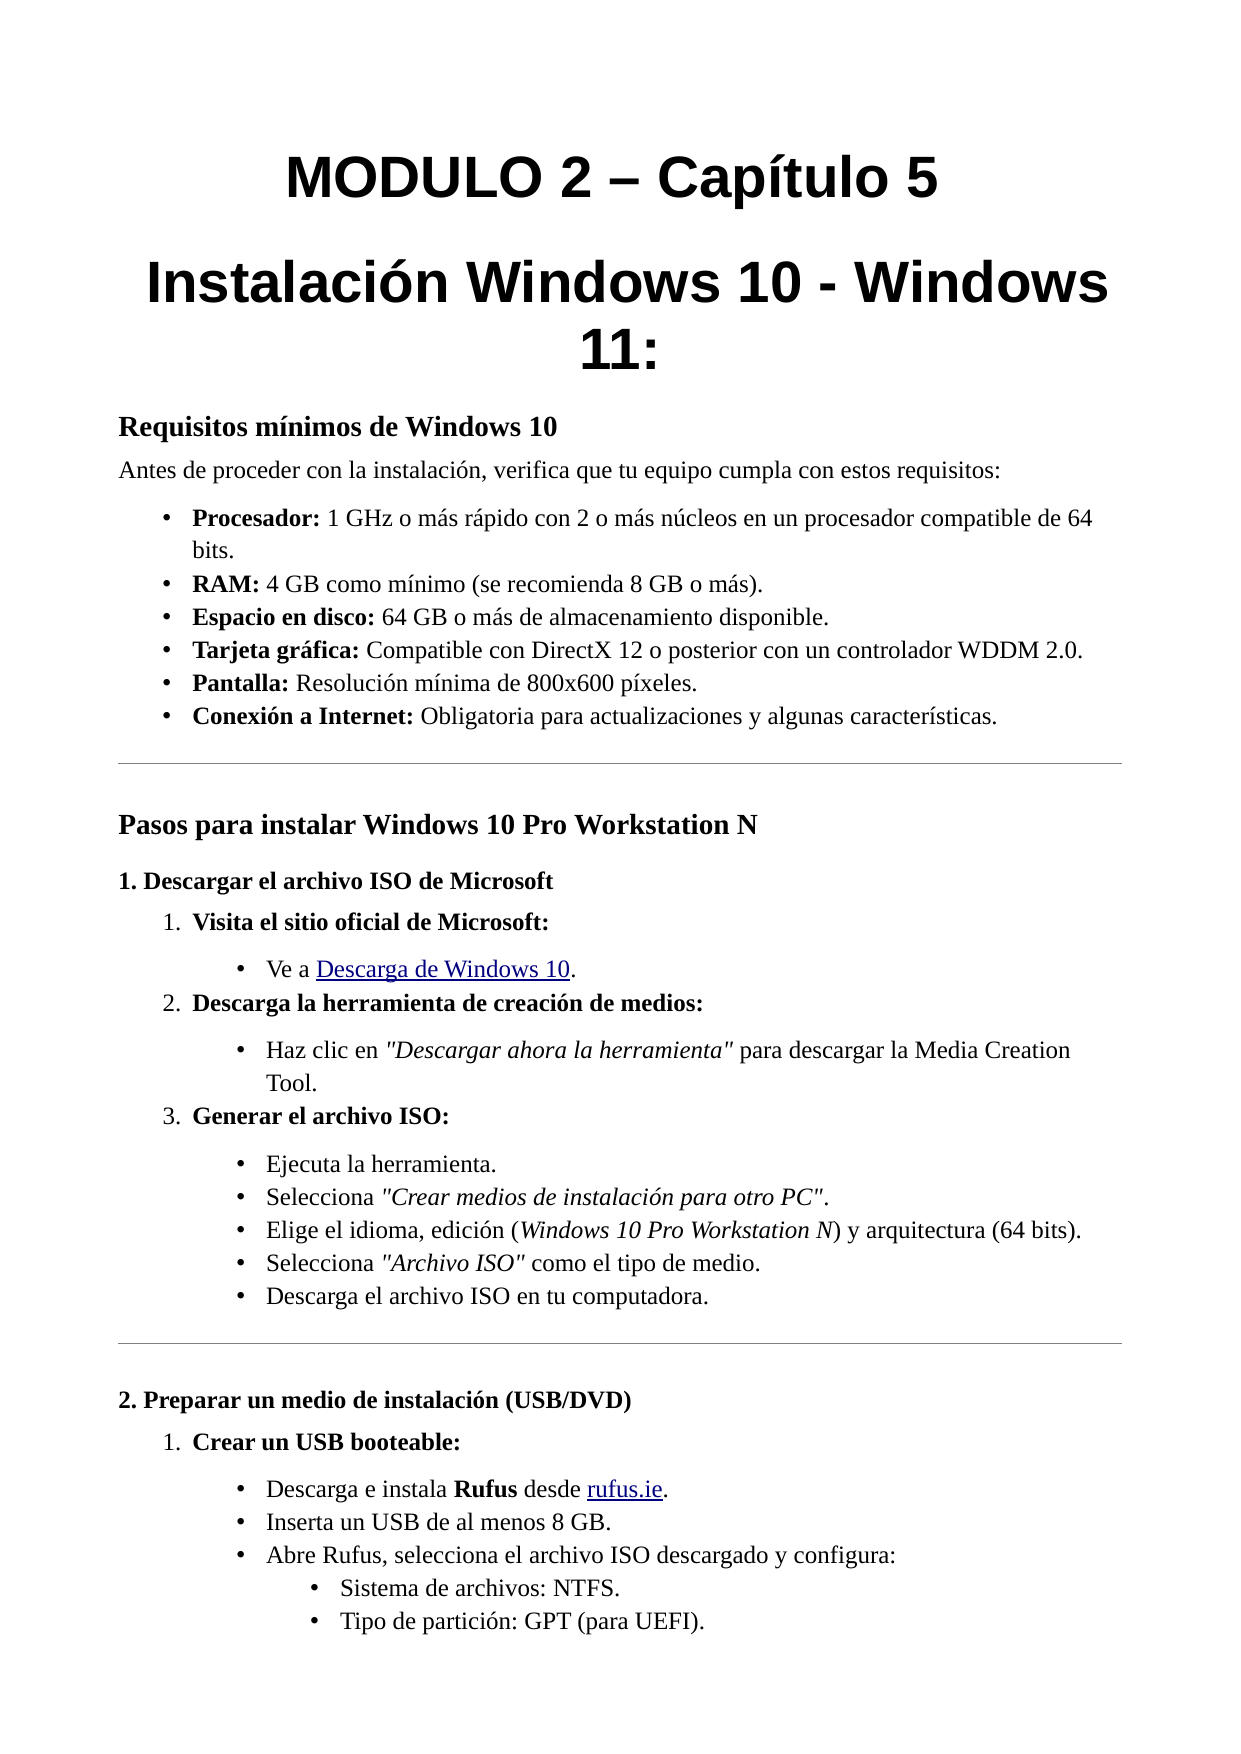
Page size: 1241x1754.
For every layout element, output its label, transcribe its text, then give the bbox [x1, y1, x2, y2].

list Haz clic en "Descargar ahora la herramienta" para descargar la Media Creation Tool. [236, 1035, 1122, 1097]
list Elige el idioma, edición (Windows 10 Pro Workstation N) y arquitectura (64 bits). [236, 1215, 1122, 1244]
list Descarga e instala Rufus desde rufus.ie. [236, 1474, 1122, 1503]
list Tarjeta gráfica: Compatible con DirectX 12 o posterior con un controlador WDDM 2.0. [162, 635, 1122, 663]
list Tipo de partición: GPT (para UEFI). [310, 1606, 1122, 1635]
subtitle Requisitos mínimos de Windows 10 [118, 409, 1122, 442]
list Ejecuta la herramienta. [236, 1149, 1122, 1178]
subtitle 2. Preparar un medio de instalación (USB/DVD) [118, 1385, 1122, 1414]
subtitle 1. Descargar el archivo ISO de Microsoft [118, 866, 1122, 894]
list Visita el sitio oficial de Microsoft: [162, 907, 1122, 936]
title Instalación Windows 10 - Windows 11: [118, 248, 1122, 382]
text Antes de proceder con la instalación, verifica que tu equipo cumpla con estos requisitos: [118, 455, 1122, 484]
list Sistema de archivos: NTFS. [310, 1573, 1122, 1602]
list Espacio en disco: 64 GB o más de almacenamiento disponible. [162, 602, 1122, 630]
list Procesador: 1 GHz o más rápido con 2 o más núcleos en un procesador compatible de 64 bits. [162, 503, 1122, 564]
list Crear un USB booteable: [162, 1427, 1122, 1455]
list Ve a Descarga de Windows 10. [236, 954, 1122, 983]
subtitle Pasos para instalar Windows 10 Pro Workstation N [118, 807, 1122, 841]
list Pantalla: Resolución mínima de 800x600 píxeles. [162, 668, 1122, 696]
list Generar el archivo ISO: [162, 1101, 1122, 1130]
list Inserta un USB de al menos 8 GB. [236, 1507, 1122, 1536]
title MODULO 2 – Capítulo 5 [118, 143, 1122, 210]
list Abre Rufus, selecciona el archivo ISO descargado y configura: [236, 1540, 1122, 1569]
list Conexión a Internet: Obligatoria para actualizaciones y algunas características. [162, 701, 1122, 729]
list RAM: 4 GB como mínimo (se recomienda 8 GB o más). [162, 569, 1122, 597]
list Selecciona "Crear medios de instalación para otro PC". [236, 1182, 1122, 1211]
list Selecciona "Archivo ISO" como el tipo de medio. [236, 1248, 1122, 1277]
list Descarga la herramienta de creación de medios: [162, 988, 1122, 1016]
list Descarga el archivo ISO en tu computadora. [236, 1281, 1122, 1310]
